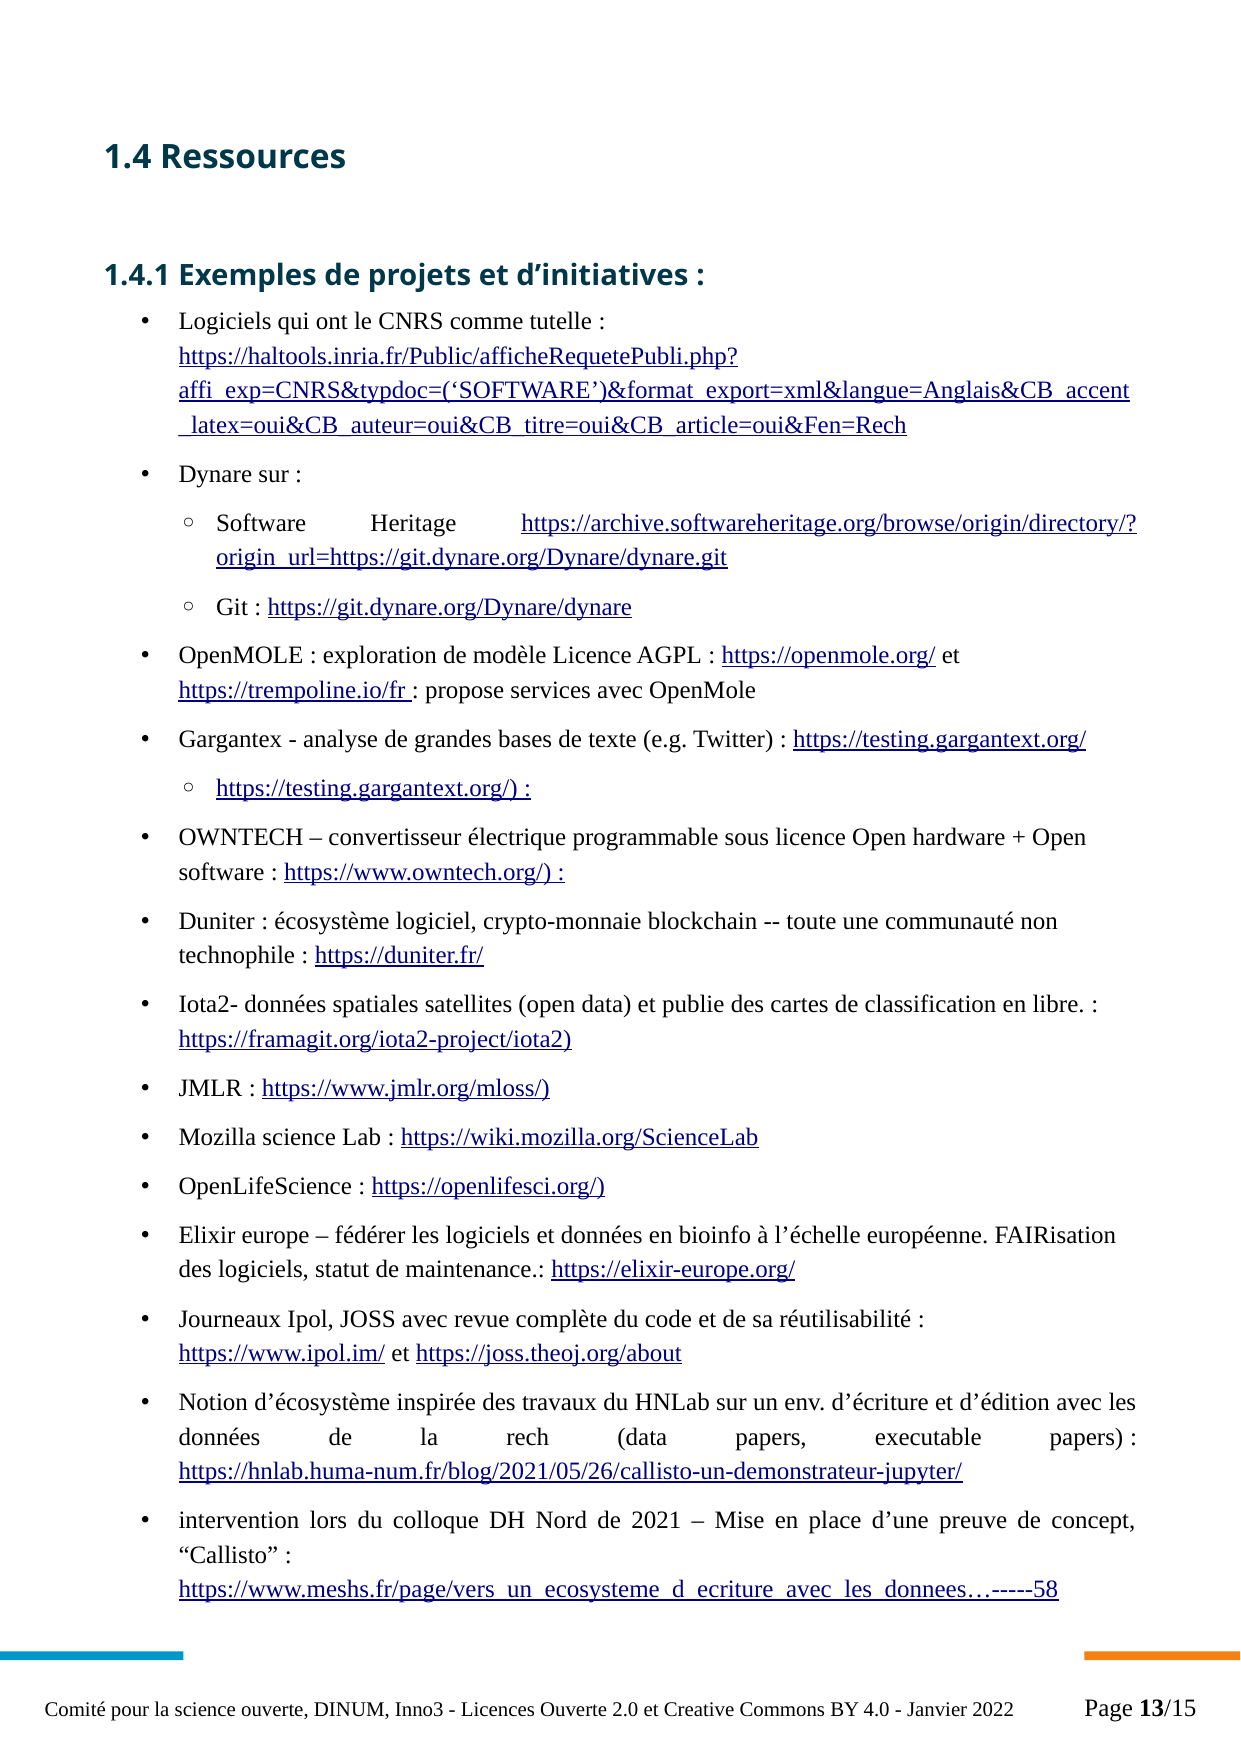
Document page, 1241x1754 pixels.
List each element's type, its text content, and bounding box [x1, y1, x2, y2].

list intervention lors du colloque DH Nord de 2021 – Mise en place d’une preuve de concept, “Callisto” : https://www.meshs.fr/page/vers_un_ecosysteme_d_ecriture_avec_les_donnees…-----58 [141, 1505, 1137, 1603]
list Journeaux Ipol, JOSS avec revue complète du code et de sa réutilisabilité : https://www.ipol.im/ et https://joss.theoj.org/about [141, 1304, 1137, 1367]
list Git : https://git.dynare.org/Dynare/dynare [178, 592, 1137, 620]
list JMLR : https://www.jmlr.org/mloss/) [141, 1073, 1137, 1102]
list Logiciels qui ont le CNRS comme tutelle : https://haltools.inria.fr/Public/afficheRequetePubli.php?affi_exp=CNRS&typdoc=(‘SOFTWARE’)&format_export=xml&langue=Anglais&CB_accent_latex=oui&CB_auteur=oui&CB_titre=oui&CB_article=oui&Fen=Rech [141, 306, 1137, 439]
list Iota2- données spatiales satellites (open data) et publie des cartes de classification en libre. : https://framagit.org/iota2-project/iota2) [141, 989, 1137, 1053]
list Mozilla science Lab : https://wiki.mozilla.org/ScienceLab [141, 1122, 1137, 1151]
list OWNTECH – convertisseur électrique programmable sous licence Open hardware + Open software : https://www.owntech.org/) : [141, 822, 1137, 886]
list Elixir europe – fédérer les logiciels et données en bioinfo à l’échelle européenne. FAIRisation des logiciels, statut de maintenance.: https://elixir-europe.org/ [141, 1220, 1137, 1283]
list Gargantex - analyse de grandes bases de texte (e.g. Twitter) : https://testing.gargantext.org/ [141, 724, 1137, 753]
list OpenMOLE : exploration de modèle Licence AGPL : https://openmole.org/ et https://trempoline.io/fr : propose services avec OpenMole [141, 641, 1137, 704]
list Notion d’écosystème inspirée des travaux du HNLab sur un env. d’écriture et d’édition avec les données de la rech (data papers, executable papers) : https://hnlab.huma-num.fr/blog/2021/05/26/callisto-un-demonstrateur-jupyter/ [141, 1387, 1137, 1485]
list https://testing.gargantext.org/) : [178, 773, 1137, 802]
list Duniter : écosystème logiciel, crypto-monnaie blockchain -- toute une communauté non technophile : https://duniter.fr/ [141, 906, 1137, 969]
list Dynare sur : [141, 459, 1137, 488]
list Software Heritage https://archive.softwareheritage.org/browse/origin/directory/?origin_url=https://git.dynare.org/Dynare/dynare.git [178, 508, 1137, 571]
list OpenLifeScience : https://openlifesci.org/) [141, 1171, 1137, 1200]
subtitle Exemples de projets et d’initiatives : [103, 254, 1137, 294]
subtitle Ressources [103, 133, 1137, 178]
